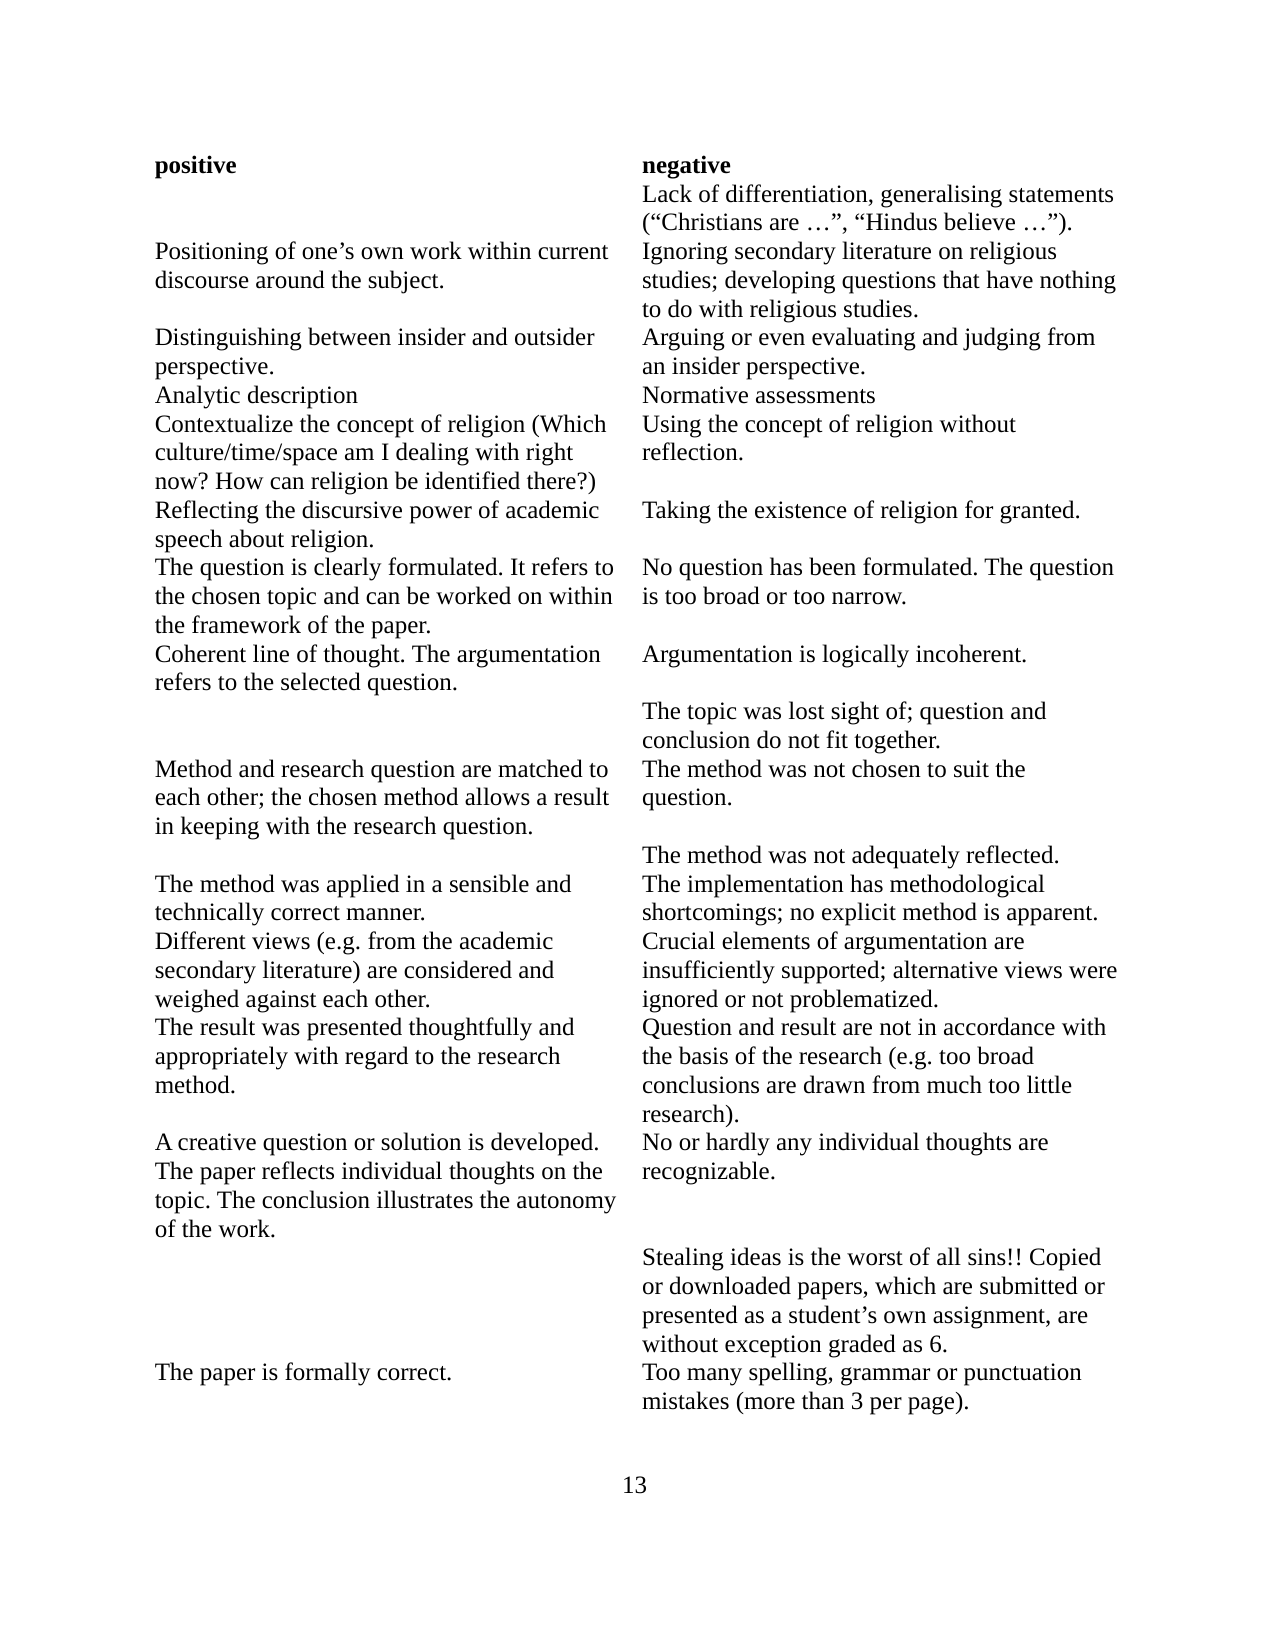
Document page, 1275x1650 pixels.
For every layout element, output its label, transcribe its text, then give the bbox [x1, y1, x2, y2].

table_cell Lack of differentiation, generalising statements (“Christians are …”, “Hindus believe …”). [638, 179, 1125, 236]
table_cell A creative question or solution is developed. The paper reflects individual thoughts on the topic. The conclusion illustrates the autonomy of the work. [150, 1128, 637, 1242]
table_cell The method was applied in a sensible and technically correct manner. [150, 869, 637, 926]
table_cell Using the concept of religion without reflection. [638, 409, 1125, 495]
table_cell Crucial elements of argumentation are insufficiently supported; alternative views were ignored or not problematized. [638, 926, 1125, 1012]
table_cell Method and research question are matched to each other; the chosen method allows a result in keeping with the research question. [150, 754, 637, 840]
table_cell The question is clearly formulated. It refers to the chosen topic and can be worked on within the framework of the paper. [150, 553, 637, 639]
table_cell Positioning of one’s own work within current discourse around the subject. [150, 236, 637, 322]
table_cell No or hardly any individual thoughts are recognizable. [638, 1128, 1125, 1242]
table_cell [150, 179, 637, 236]
table_cell Reflecting the discursive power of academic speech about religion. [150, 495, 637, 552]
table_cell Arguing or even evaluating and judging from an insider perspective. [638, 323, 1125, 380]
table_cell The paper is formally correct. [150, 1358, 637, 1415]
table_cell [150, 696, 637, 754]
table_cell The method was not chosen to suit the question. [638, 754, 1125, 840]
table_cell The implementation has methodological shortcomings; no explicit method is apparent. [638, 869, 1125, 926]
table_header positive [150, 150, 637, 179]
table_cell The method was not adequately reflected. [638, 840, 1125, 869]
table_cell Contextualize the concept of religion (Which culture/​time/​space am I dealing with right now? How can religion be identified there?) [150, 409, 637, 495]
table_cell Distinguishing between insider and outsider perspective. [150, 323, 637, 380]
table_cell Normative assessments [638, 380, 1125, 409]
table_cell Different views (e.g. from the academic secondary literature) are considered and weighed against each other. [150, 926, 637, 1012]
table_cell Stealing ideas is the worst of all sins!! Copied or downloaded papers, which are submitted or presented as a student’s own assignment, are without exception graded as 6. [638, 1243, 1125, 1357]
table_cell [150, 1243, 637, 1357]
table_cell Too many spelling, grammar or punctuation mistakes (more than 3 per page). [638, 1358, 1125, 1415]
table_cell Analytic description [150, 380, 637, 409]
table_cell No question has been formulated. The question is too broad or too narrow. [638, 553, 1125, 639]
table_header negative [638, 150, 1125, 179]
table_cell The topic was lost sight of; question and conclusion do not fit together. [638, 696, 1125, 754]
table_cell Taking the existence of religion for granted. [638, 495, 1125, 552]
table_cell Ignoring secondary literature on religious studies; developing questions that have nothing to do with religious studies. [638, 236, 1125, 322]
table_cell [150, 840, 637, 869]
table_cell The result was presented thoughtfully and appropriately with regard to the research method. [150, 1013, 637, 1127]
table_cell Coherent line of thought. The argumentation refers to the selected question. [150, 639, 637, 696]
table_cell Question and result are not in accordance with the basis of the research (e.g. too broad conclusions are drawn from much too little research). [638, 1013, 1125, 1127]
table_cell Argumentation is logically incoherent. [638, 639, 1125, 696]
